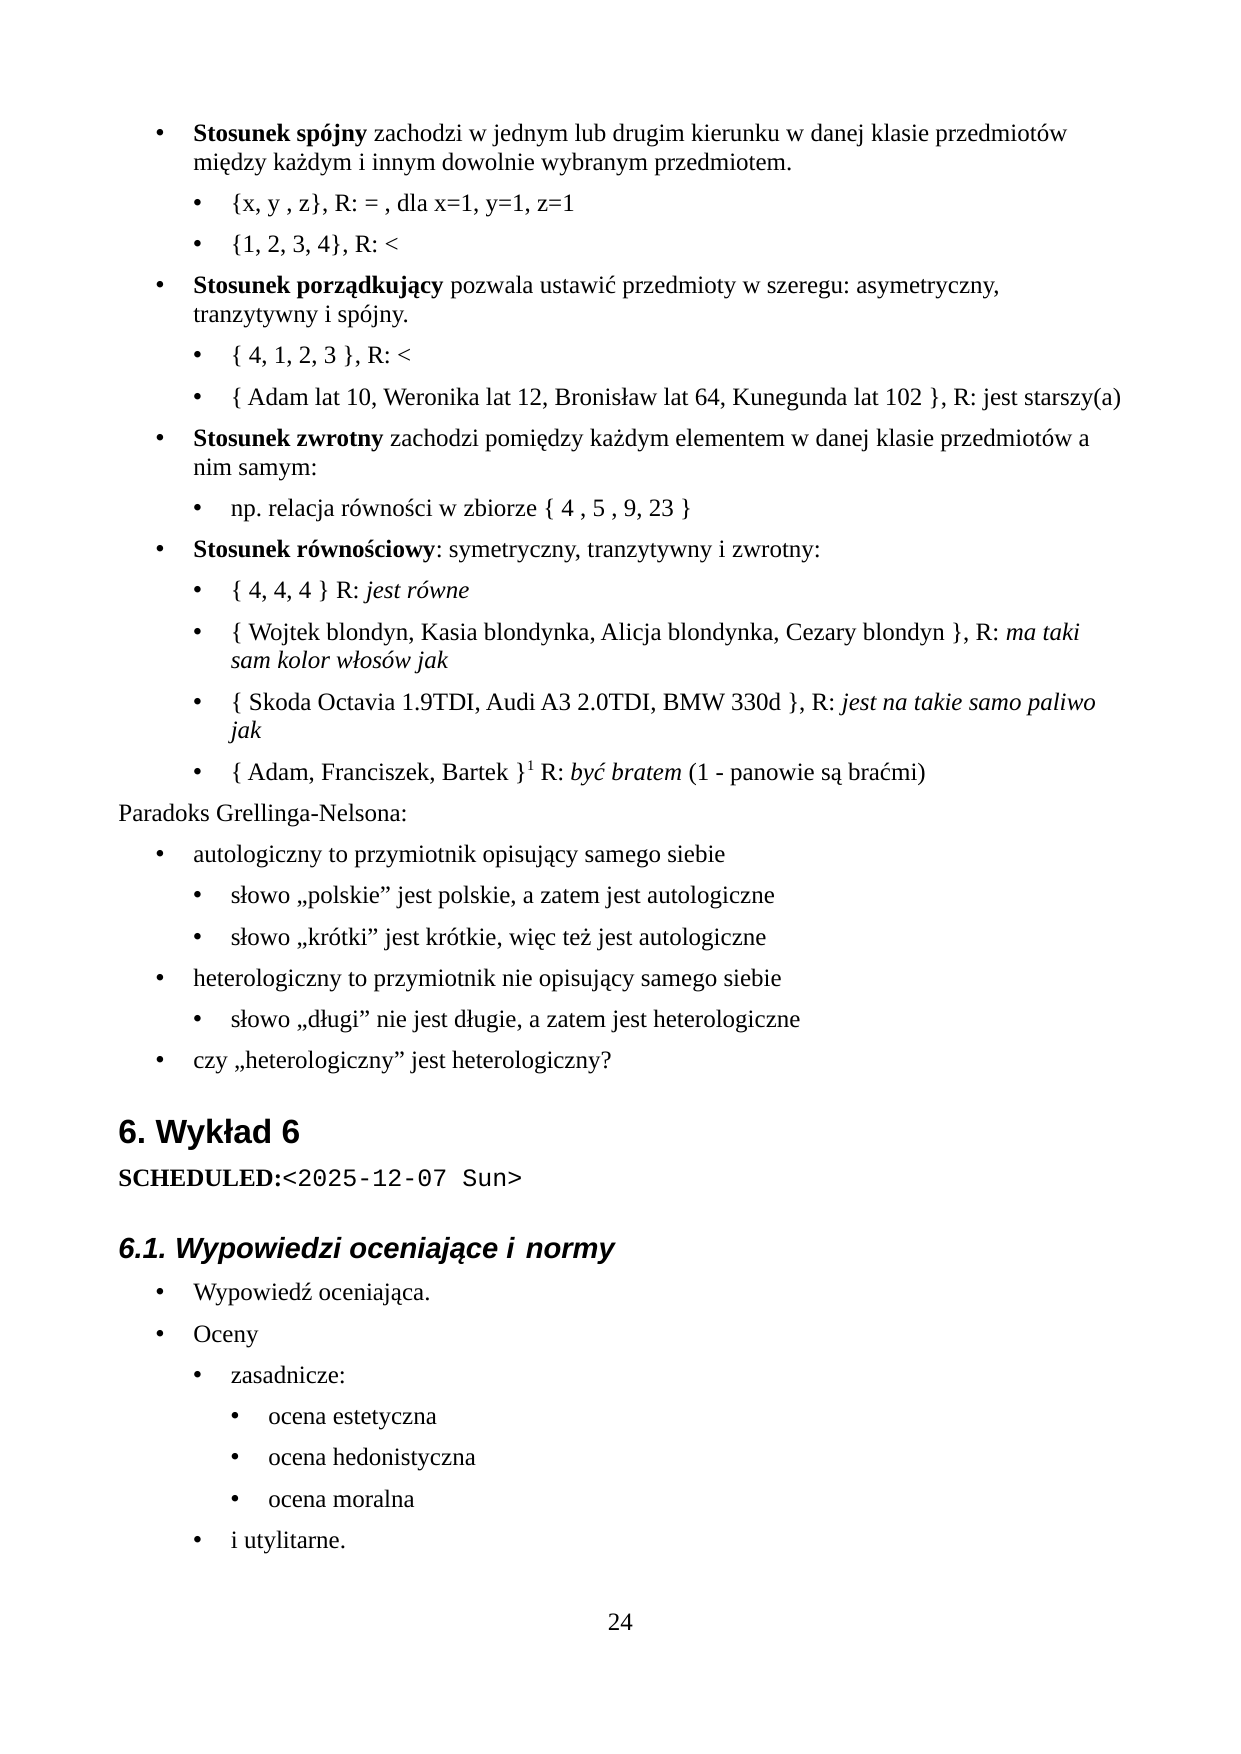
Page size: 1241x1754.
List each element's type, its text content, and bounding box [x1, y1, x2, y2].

list Stosunek zwrotny zachodzi pomiędzy każdym elementem w danej klasie przedmiotów a nim samym: [156, 423, 1122, 481]
list np. relacja równości w zbiorze { 4 , 5 , 9, 23 } [193, 493, 1122, 522]
list { Wojtek blondyn, Kasia blondynka, Alicja blondynka, Cezary blondyn }, R: ma taki sam kolor włosów jak [193, 617, 1122, 674]
list {1, 2, 3, 4}, R: < [193, 229, 1122, 258]
list { 4, 1, 2, 3 }, R: < [193, 341, 1122, 369]
list {x, y , z}, R: = , dla x=1, y=1, z=1 [193, 188, 1122, 217]
list Oceny [156, 1319, 1122, 1347]
list czy „heterologiczny” jest heterologiczny? [156, 1046, 1122, 1074]
list { Adam, Franciszek, Bartek }1 R: być bratem (1 - panowie są braćmi) [193, 757, 1122, 786]
list Stosunek spójny zachodzi w jednym lub drugim kierunku w danej klasie przedmiotów między każdym i innym dowolnie wybranym przedmiotem. [156, 118, 1122, 176]
list { Adam lat 10, Weronika lat 12, Bronisław lat 64, Kunegunda lat 102 }, R: jest starszy(a) [193, 382, 1122, 411]
list słowo „długi” nie jest długie, a zatem jest heterologiczne [193, 1004, 1122, 1033]
list Stosunek porządkujący pozwala ustawić przedmioty w szeregu: asymetryczny, tranzytywny i spójny. [156, 271, 1122, 328]
list { 4, 4, 4 } R: jest równe [193, 576, 1122, 604]
list słowo „polskie” jest polskie, a zatem jest autologiczne [193, 881, 1122, 909]
list heterologiczny to przymiotnik nie opisujący samego siebie [156, 963, 1122, 992]
list Stosunek równościowy: symetryczny, tranzytywny i zwrotny: [156, 534, 1122, 563]
list ocena estetyczna [231, 1401, 1122, 1430]
list ocena hedonistyczna [231, 1442, 1122, 1471]
subtitle Wykład 6 [118, 1112, 1122, 1151]
text Paradoks Grellinga-Nelsona: [118, 798, 1122, 827]
text SCHEDULED:<2025-12-07 Sun> [118, 1163, 1122, 1194]
list ocena moralna [231, 1484, 1122, 1512]
list i utylitarne. [193, 1525, 1122, 1554]
list Wypowiedź oceniająca. [156, 1277, 1122, 1306]
subtitle Wypowiedzi oceniające i normy [118, 1231, 1122, 1265]
list { Skoda Octavia 1.9TDI, Audi A3 2.0TDI, BMW 330d }, R: jest na takie samo paliwo jak [193, 687, 1122, 744]
list słowo „krótki” jest krótkie, więc też jest autologiczne [193, 922, 1122, 951]
list autologiczny to przymiotnik opisujący samego siebie [156, 839, 1122, 868]
list zasadnicze: [193, 1360, 1122, 1389]
